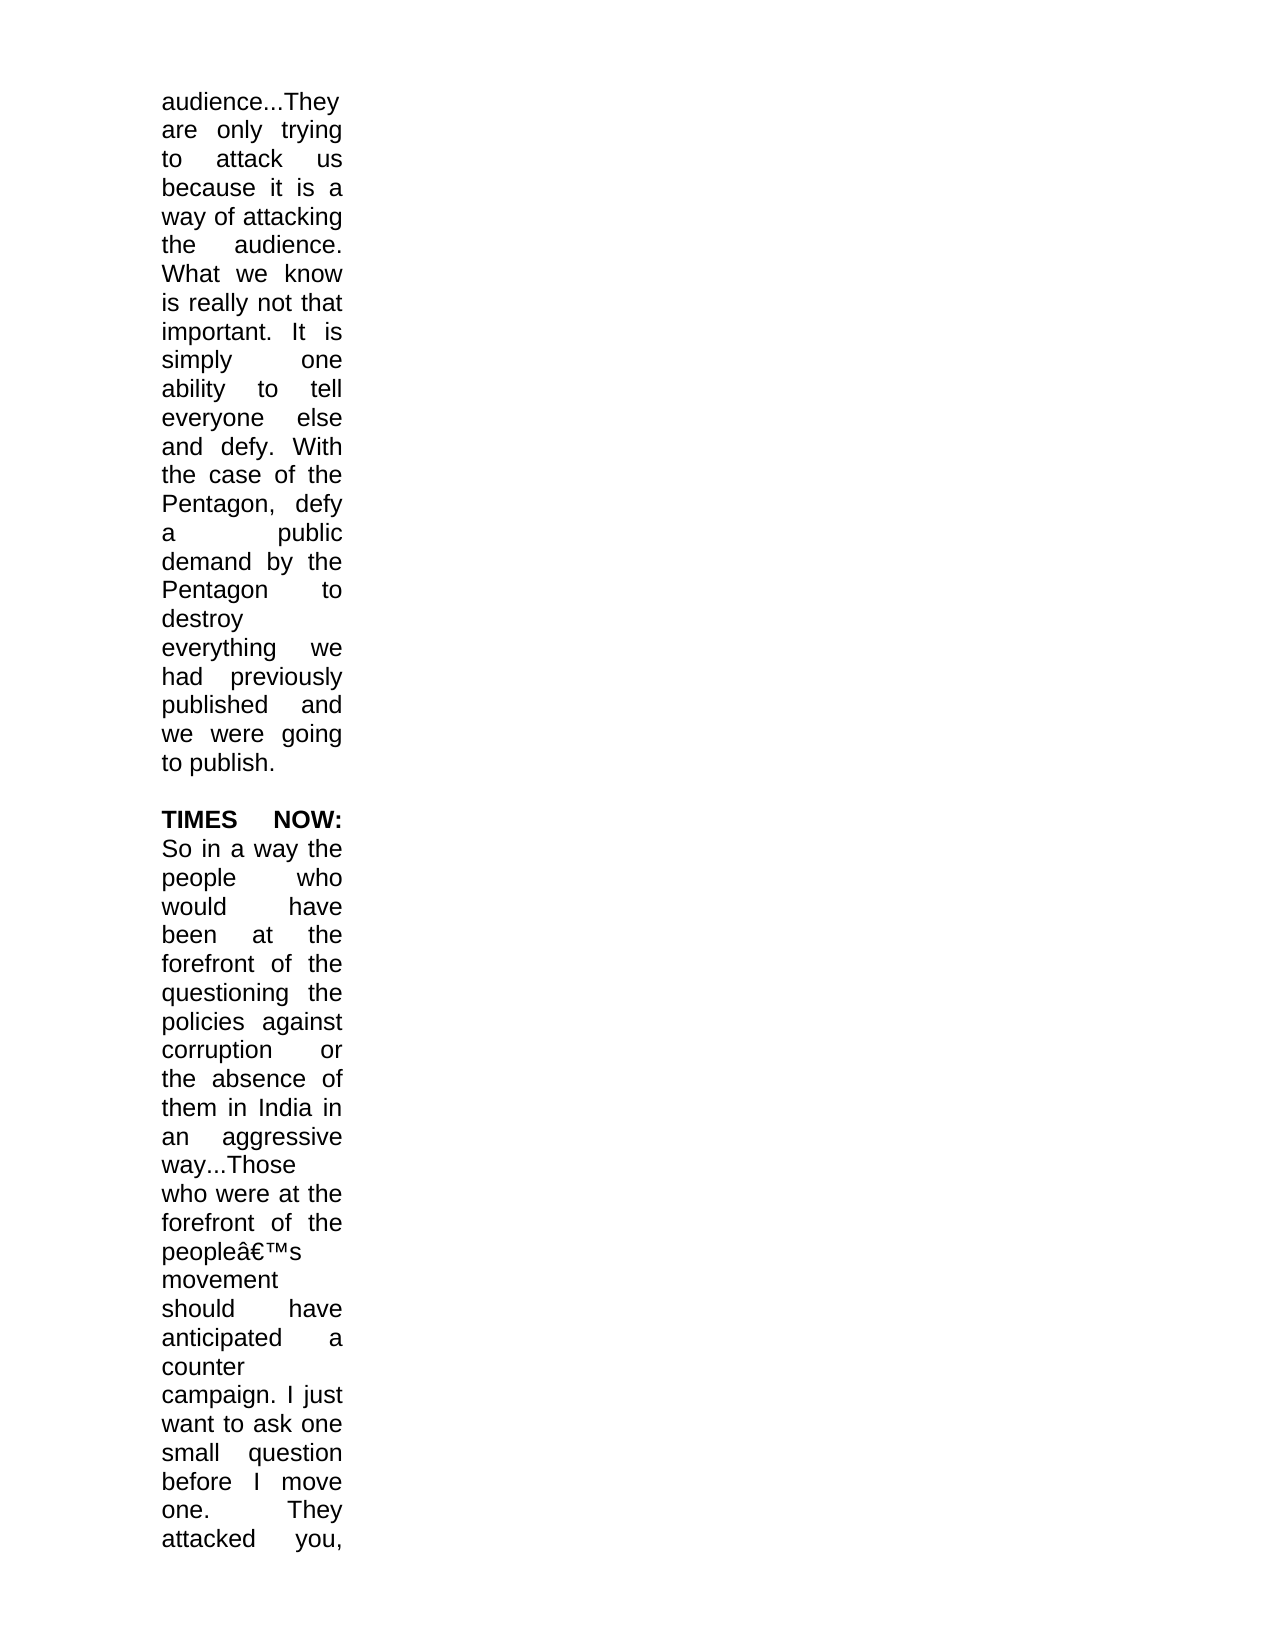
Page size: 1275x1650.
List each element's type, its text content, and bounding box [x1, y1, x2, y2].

table_cell audience...They are only trying to attack us because it is a way of attacking the audience. What we know is really not that important. It is simply one ability to tell everyone else and defy. With the case of the Pentagon, defy a public demand by the Pentagon to destroy everything we had previously published and we were going to publish. TIMES NOW: So in a way the people who would have been at the forefront of the questioning the policies against corruption or the absence of them in India in an aggressive way...Those who were at the forefront of the peopleâ€™s movement should have anticipated a counter campaign. I just want to ask one small question before I move one. They attacked you, [156, 81, 348, 1558]
table_header [150, 75, 1125, 1564]
